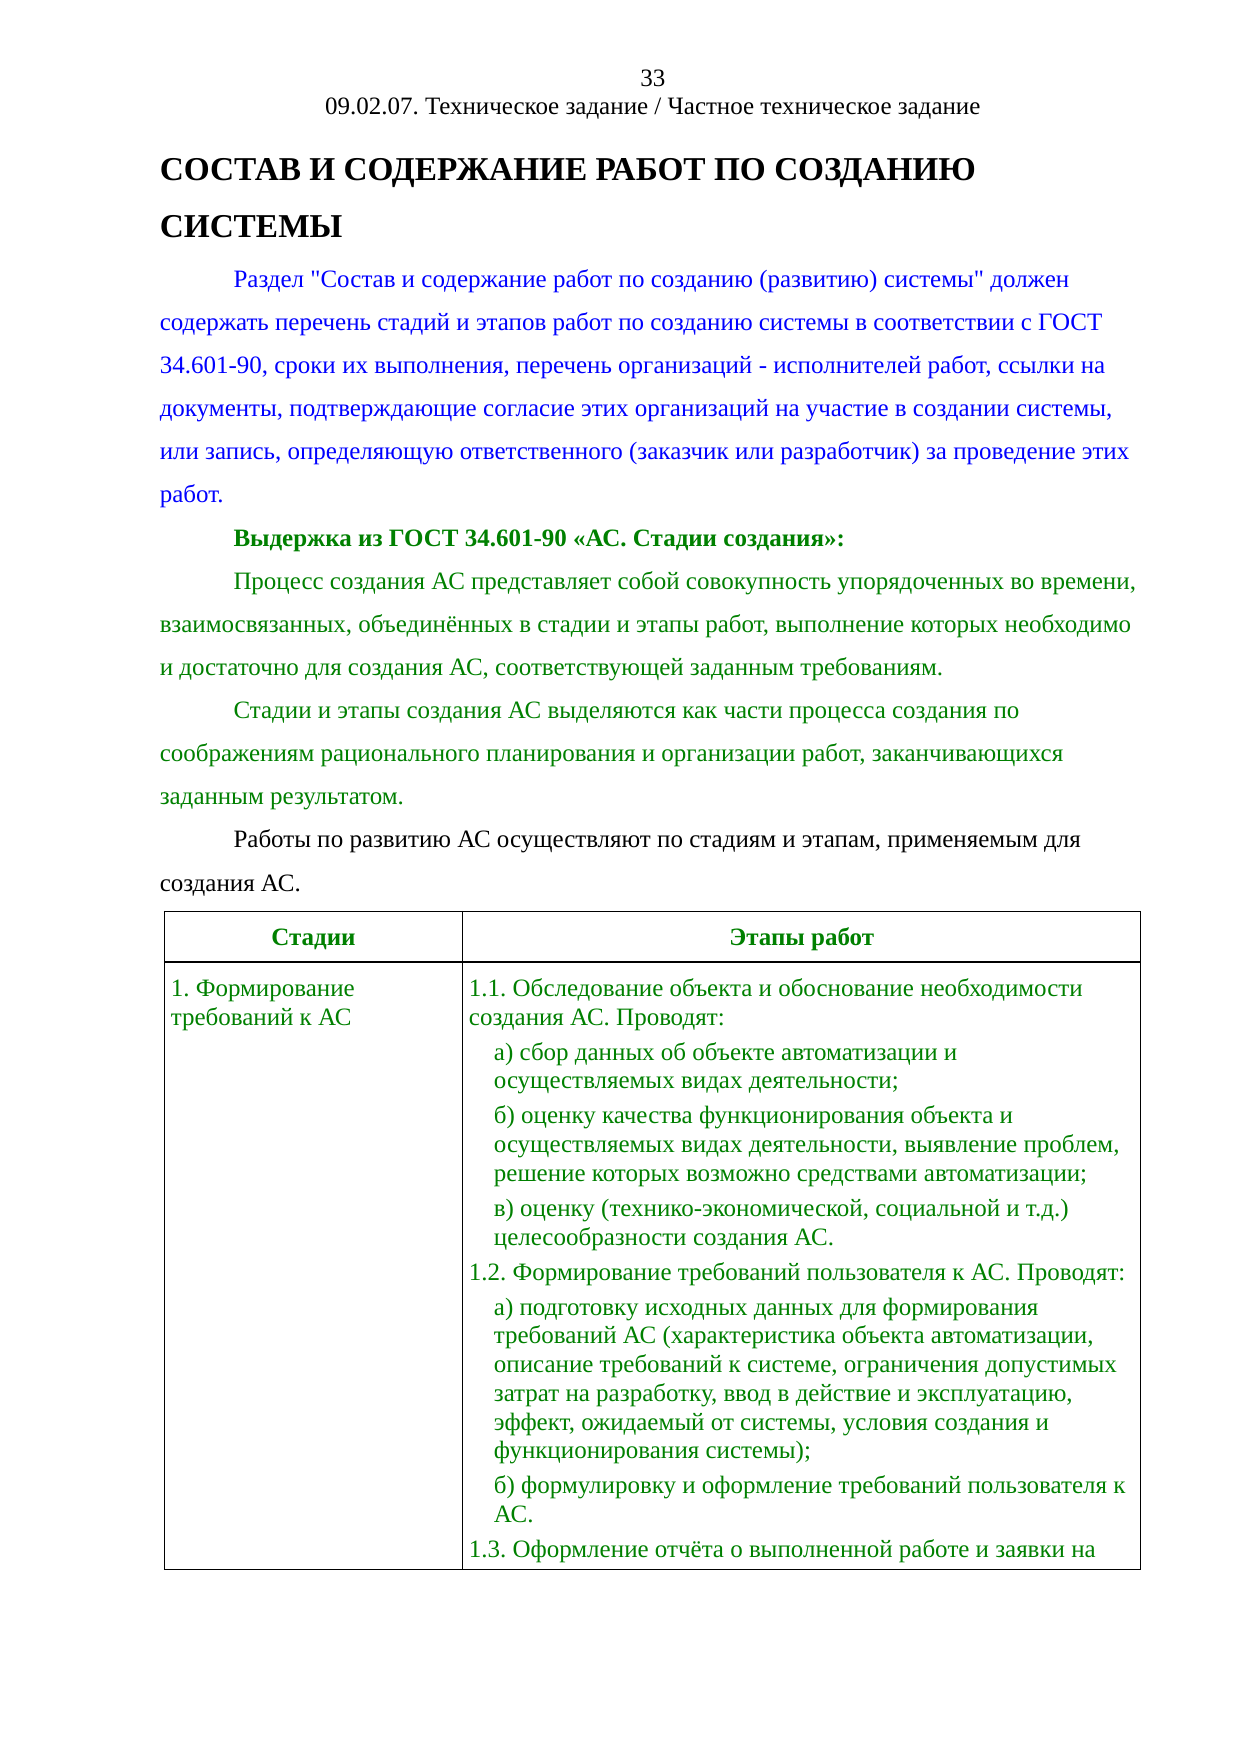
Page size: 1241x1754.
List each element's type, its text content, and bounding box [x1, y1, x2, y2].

text Работы по развитию АС осуществляют по стадиям и этапам, применяемым для создания АС. [159, 824, 1146, 896]
subtitle Состав и содержание работ по созданию системы [159, 149, 1146, 245]
table_cell 1. Формирование требований к АС [165, 963, 462, 1569]
table_header Этапы работ [463, 912, 1140, 961]
text Раздел "Состав и содержание работ по созданию (развитию) системы" должен содержать перечень стадий и этапов работ по созданию системы в соответствии с ГОСТ 34.601-90, сроки их выполнения, перечень организаций - исполнителей работ, ссылки на документы, подтверждающие согласие этих организаций на участие в создании системы, или запись, определяющую ответственного (заказчик или разработчик) за проведение этих работ. [159, 264, 1146, 508]
text Процесс создания АС представляет собой совокупность упорядоченных во времени, взаимосвязанных, объединённых в стадии и этапы работ, выполнение которых необходимо и достаточно для создания АС, соответствующей заданным требованиям. [159, 566, 1146, 681]
table_header Стадии [165, 912, 462, 961]
text Выдержка из ГОСТ 34.601-90 «АС. Стадии создания»: [159, 523, 1146, 551]
text Стадии и этапы создания АС выделяются как части процесса создания по соображениям рационального планирования и организации работ, заканчивающихся заданным результатом. [159, 695, 1146, 810]
table_cell 1.1. Обследование объекта и обоснование необходимости создания АС. Проводят: а) сбор данных об объекте автоматизации и осуществляемых видах деятельности; б) оценку качества функционирования объекта и осуществляемых видах деятельности, выявление проблем, решение которых возможно средствами автоматизации; в) оценку (технико-экономической, социальной и т.д.) целесообразности создания АС. 1.2. Формирование требований пользователя к АС. Проводят: а) подготовку исходных данных для формирования требований АС (характеристика объекта автоматизации, описание требований к системе, ограничения допустимых затрат на разработку, ввод в действие и эксплуатацию, эффект, ожидаемый от системы, условия создания и функционирования системы); б) формулировку и оформление требований пользователя к АС. 1.3. Оформление отчёта о выполненной работе и заявки на [463, 963, 1140, 1569]
